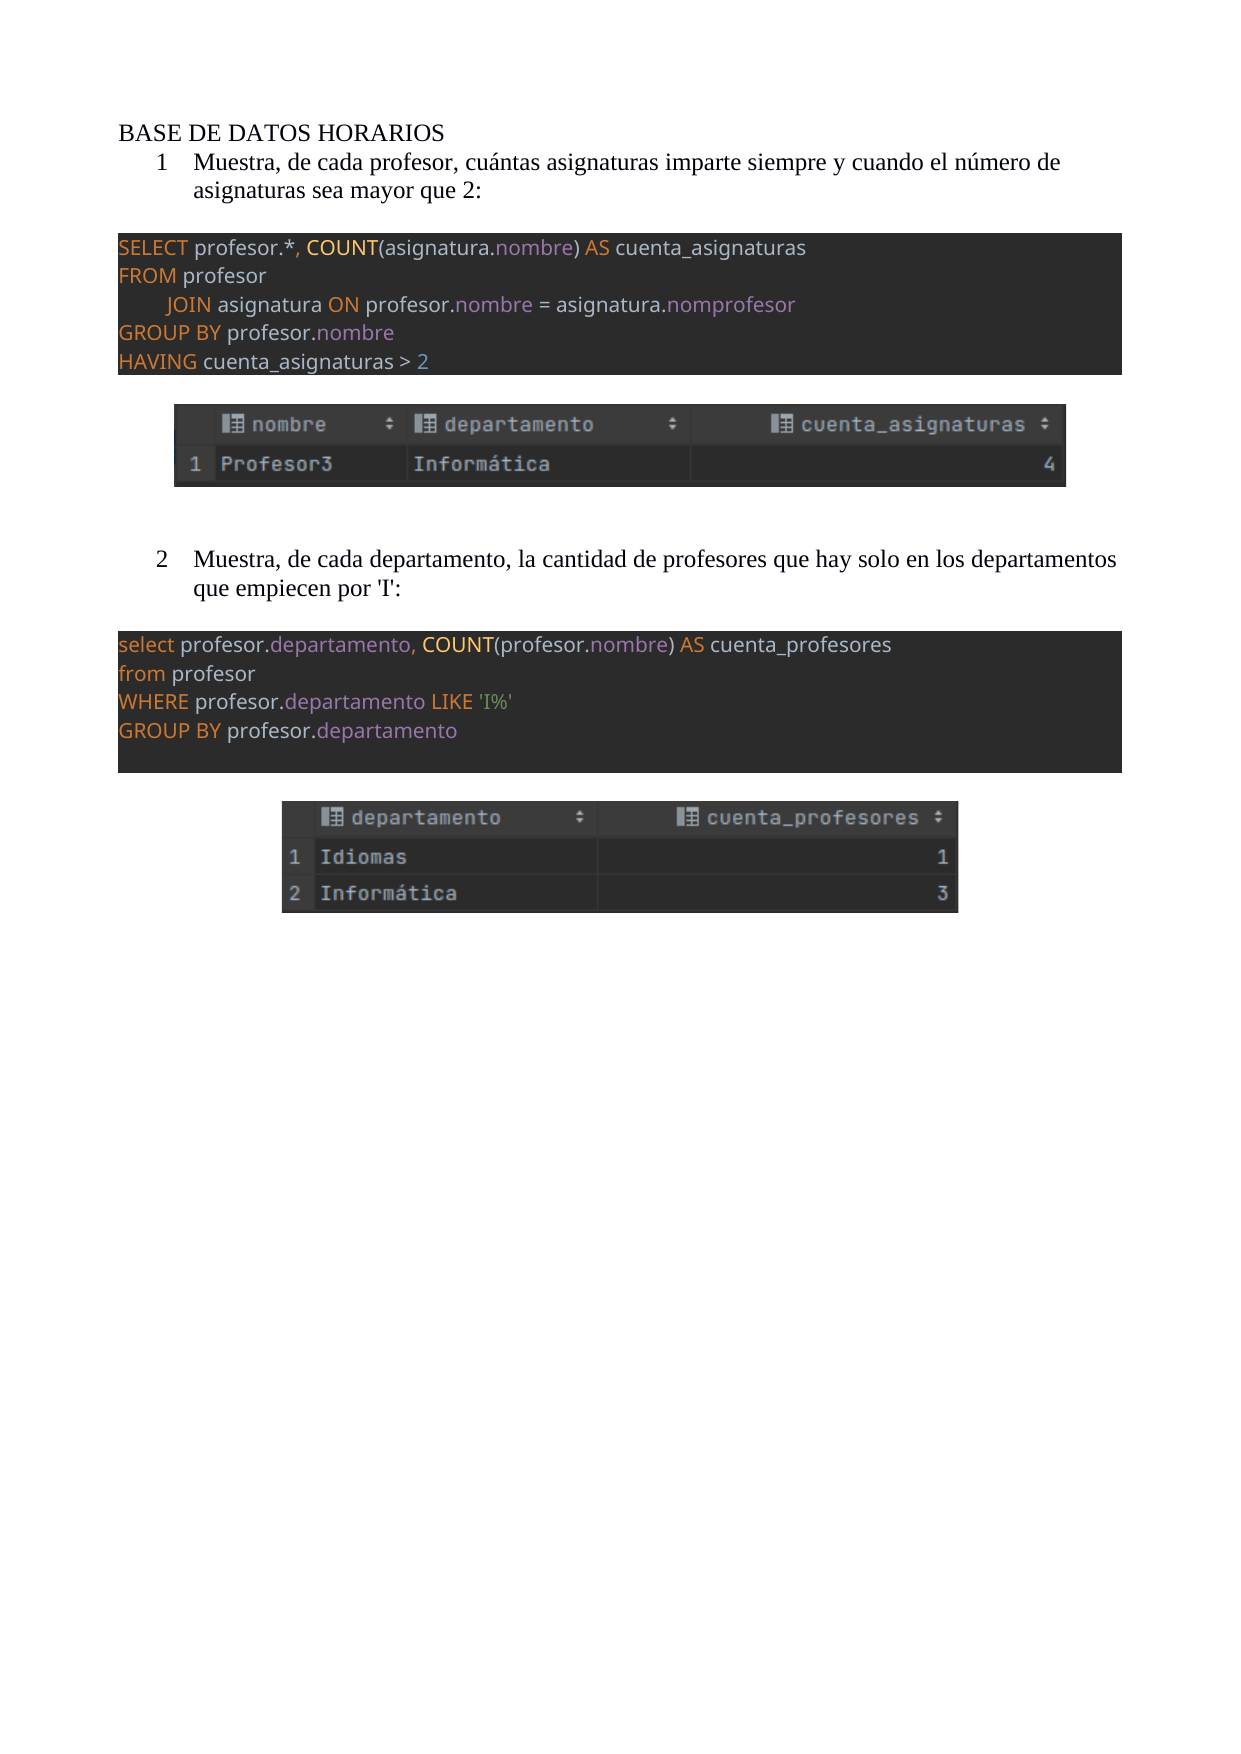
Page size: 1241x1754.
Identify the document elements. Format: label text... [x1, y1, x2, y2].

picture [174, 404, 1067, 487]
list Muestra, de cada departamento, la cantidad de profesores que hay solo en los departamentos que empiecen por 'I': [156, 544, 1122, 602]
text select profesor.departamento, COUNT(profesor.nombre) AS cuenta_profesores from profesor WHERE profesor.departamento LIKE 'I%' GROUP BY profesor.departamento [118, 631, 1122, 773]
text BASE DE DATOS HORARIOS [118, 118, 1122, 147]
text SELECT profesor.*, COUNT(asignatura.nombre) AS cuenta_asignaturas FROM profesor JOIN asignatura ON profesor.nombre = asignatura.nomprofesor GROUP BY profesor.nombre HAVING cuenta_asignaturas > 2 [118, 233, 1122, 375]
picture [281, 801, 959, 913]
list Muestra, de cada profesor, cuántas asignaturas imparte siempre y cuando el número de asignaturas sea mayor que 2: [156, 147, 1122, 204]
